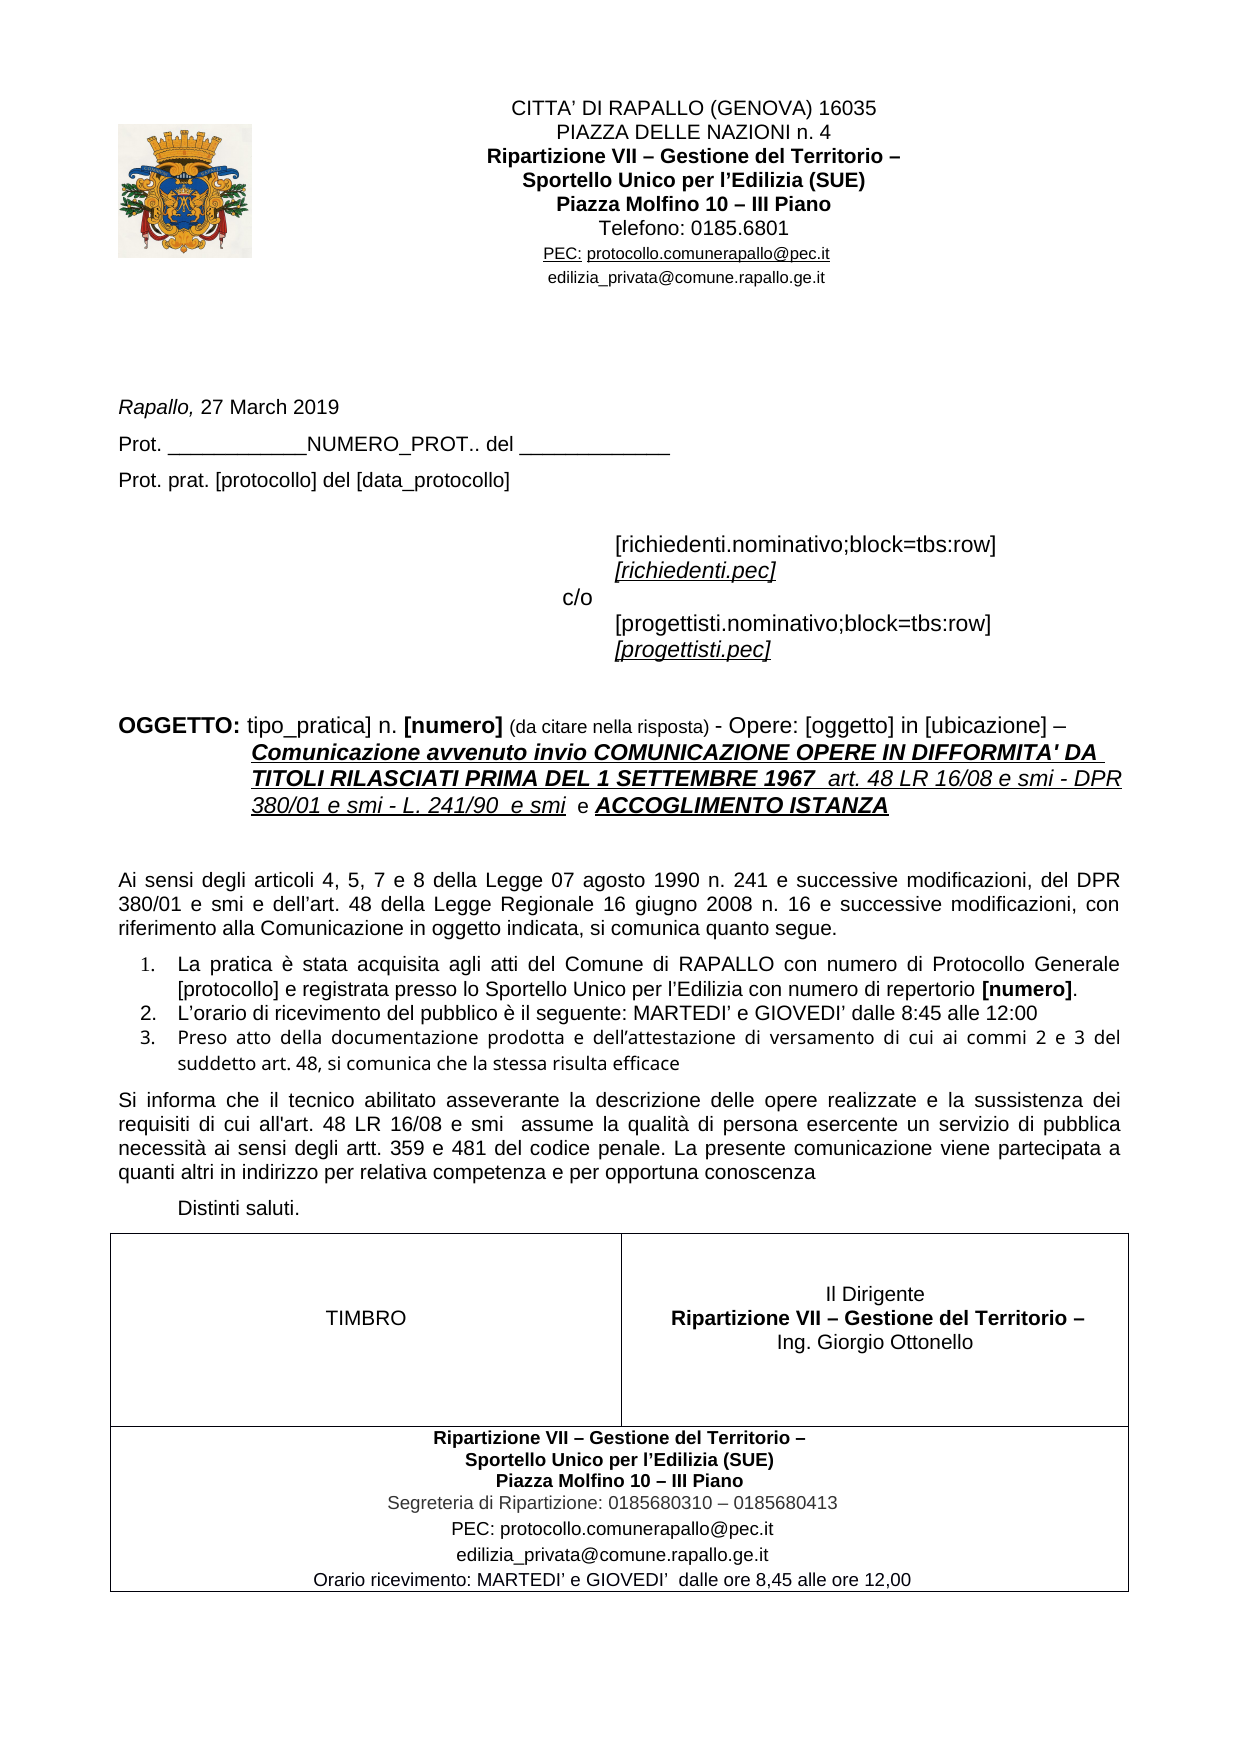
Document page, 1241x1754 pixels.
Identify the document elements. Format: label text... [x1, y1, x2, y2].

table_cell [progettisti.nominativo;block=tbs:row] [progettisti.pec] [604, 610, 1101, 662]
text Prot. prat. [protocollo] del [data_protocollo] [118, 468, 1122, 492]
text Prot. ____________NUMERO_PROT.. del _____________ [118, 431, 1122, 455]
table_cell c/o [107, 584, 604, 610]
table_header TIMBRO [111, 1234, 621, 1426]
table_cell [107, 610, 604, 662]
table_header [107, 504, 604, 531]
list Preso atto della documentazione prodotta e dell’attestazione di versamento di cui ai commi 2 e 3 del suddetto art. 48, si comunica che la stessa risulta efficace [140, 1024, 1122, 1075]
text OGGETTO: tipo_pratica] n. [numero] (da citare nella risposta) - Opere: [oggetto] in [ubicazione] – Comunicazione avvenuto invio COMUNICAZIONE OPERE IN DIFFORMITA' DA TITOLI RILASCIATI PRIMA DEL 1 SETTEMBRE 1967 art. 48 LR 16/08 e smi - DPR 380/01 e smi - L. 241/90 e smi e ACCOGLIMENTO ISTANZA [118, 712, 1122, 818]
text Ai sensi degli articoli 4, 5, 7 e 8 della Legge 07 agosto 1990 n. 241 e successive modificazioni, del DPR 380/01 e smi e dell’art. 48 della Legge Regionale 16 giugno 2008 n. 16 e successive modificazioni, con riferimento alla Comunicazione in oggetto indicata, si comunica quanto segue. [118, 868, 1122, 940]
table_header [604, 504, 1101, 531]
picture [118, 124, 252, 258]
table_cell [604, 584, 1101, 610]
table_cell [richiedenti.nominativo;block=tbs:row] [richiedenti.pec] [604, 531, 1101, 583]
text Rapallo, 27 March 2019 [118, 395, 1122, 419]
table_header Il Dirigente Ripartizione VII – Gestione del Territorio – Ing. Giorgio Ottonello [622, 1234, 1128, 1426]
table_cell [107, 531, 604, 583]
text Si informa che il tecnico abilitato asseverante la descrizione delle opere realizzate e la sussistenza dei requisiti di cui all'art. 48 LR 16/08 e smi assume la qualità di persona esercente un servizio di pubblica necessità ai sensi degli artt. 359 e 481 del codice penale. La presente comunicazione viene partecipata a quanti altri in indirizzo per relativa competenza e per opportuna conoscenza [118, 1088, 1122, 1184]
list Distinti saluti. [177, 1196, 1122, 1220]
table_cell Ripartizione VII – Gestione del Territorio – Sportello Unico per l’Edilizia (SUE) Piazza Molfino 10 – III Piano Segreteria di Ripartizione: 0185680310 – 0185680413 PEC: protocollo.comunerapallo@pec.it edilizia_privata@comune.rapallo.ge.it Orario ricevimento: MARTEDI’ e GIOVEDI’ dalle ore 8,45 alle ore 12,00 [111, 1427, 1128, 1591]
list La pratica è stata acquisita agli atti del Comune di RAPALLO con numero di Protocollo Generale [protocollo] e registrata presso lo Sportello Unico per l’Edilizia con numero di repertorio [numero]. [140, 952, 1122, 1000]
list L’orario di ricevimento del pubblico è il seguente: MARTEDI’ e GIOVEDI’ dalle 8:45 alle 12:00 [140, 1000, 1122, 1024]
